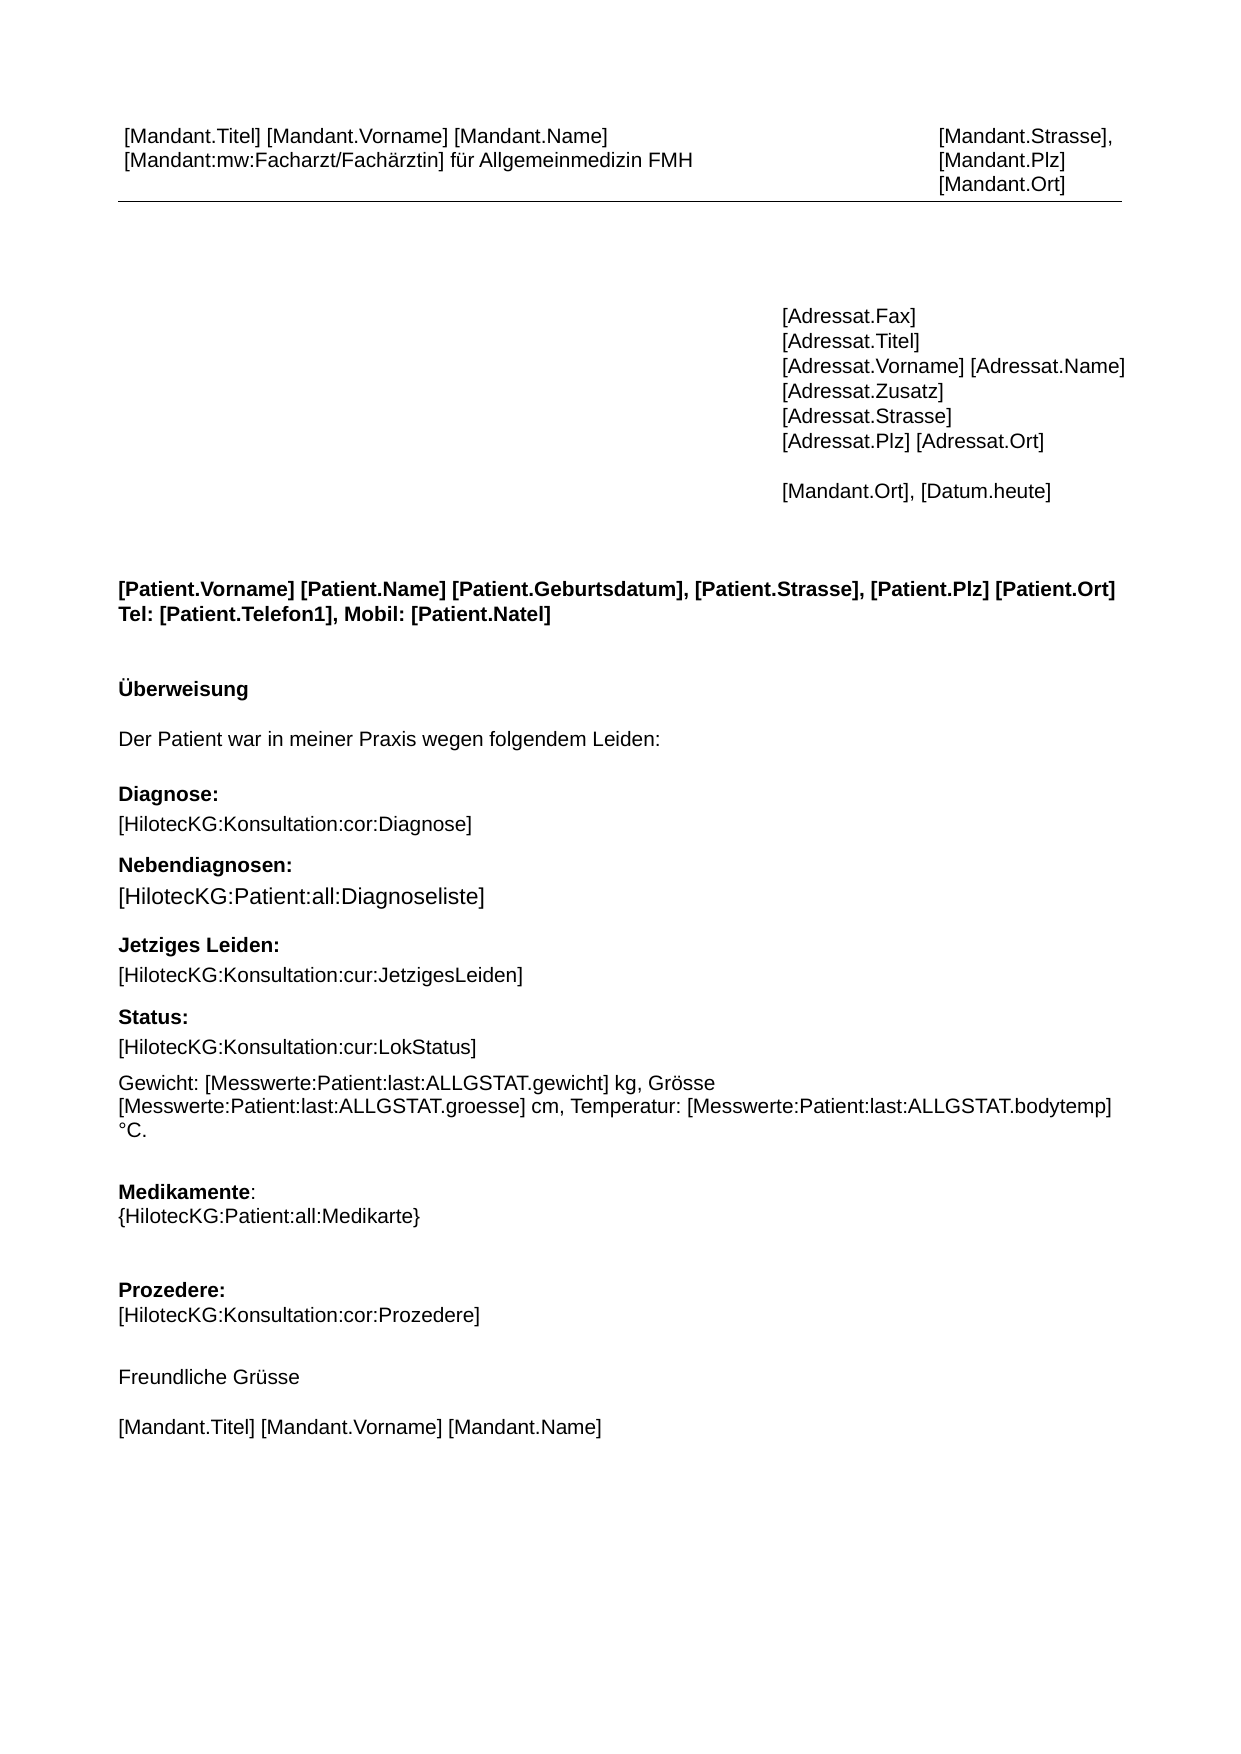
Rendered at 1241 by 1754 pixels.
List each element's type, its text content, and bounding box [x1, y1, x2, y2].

table_header [635, 1204, 692, 1228]
text [Adressat.Titel] [782, 328, 1240, 353]
text [HilotecKG:Konsultation:cor:Diagnose] [118, 812, 1122, 836]
text [Mandant.Ort], [Datum.heute] [708, 478, 1122, 503]
text Medikamente: [118, 1179, 1122, 1204]
table_header {HilotecKG:Patient:all:Medikarte} [118, 1204, 472, 1228]
text [Adressat.Zusatz] [782, 378, 1240, 403]
text [HilotecKG:Konsultation:cur:LokStatus] [118, 1034, 1122, 1058]
table_header [582, 1204, 635, 1228]
text Nebendiagnosen: [118, 853, 1122, 877]
table_header [692, 1204, 752, 1228]
text [Mandant.Titel] [Mandant.Vorname] [Mandant.Name] [118, 1414, 1122, 1439]
text [Adressat.Vorname] [Adressat.Name] [782, 353, 1240, 378]
text Der Patient war in meiner Praxis wegen folgendem Leiden: [118, 726, 1122, 751]
text Tel: [Patient.Telefon1], Mobil: [Patient.Natel] [118, 601, 1122, 626]
text [HilotecKG:Patient:all:Diagnoseliste] [118, 883, 1122, 909]
text [Adressat.Strasse] [782, 403, 1122, 428]
text Diagnose: [118, 782, 1122, 806]
text [Adressat.Plz] [Adressat.Ort] [782, 428, 1122, 453]
text [HilotecKG:Konsultation:cur:JetzigesLeiden] [118, 963, 1122, 987]
text Freundliche Grüsse [118, 1364, 1122, 1389]
table_header [529, 1204, 582, 1228]
text Gewicht: [Messwerte:Patient:last:ALLGSTAT.gewicht] kg, Grösse [Messwerte:Patient:last:ALLGSTAT.groesse] cm, Temperatur: [Messwerte:Patient:last:ALLGSTAT.bodytemp] °C. [118, 1070, 1122, 1142]
text Prozedere: [118, 1277, 1122, 1302]
text Überweisung [118, 676, 1122, 701]
text [HilotecKG:Konsultation:cor:Prozedere] [118, 1302, 1122, 1327]
text [Patient.Vorname] [Patient.Name] [Patient.Geburtsdatum], [Patient.Strasse], [Patient.Plz] [Patient.Ort] [118, 576, 1122, 601]
text Jetziges Leiden: [118, 933, 1122, 957]
table_header [473, 1204, 529, 1228]
text [Adressat.Fax] [782, 303, 1240, 328]
text Status: [118, 1005, 1122, 1029]
